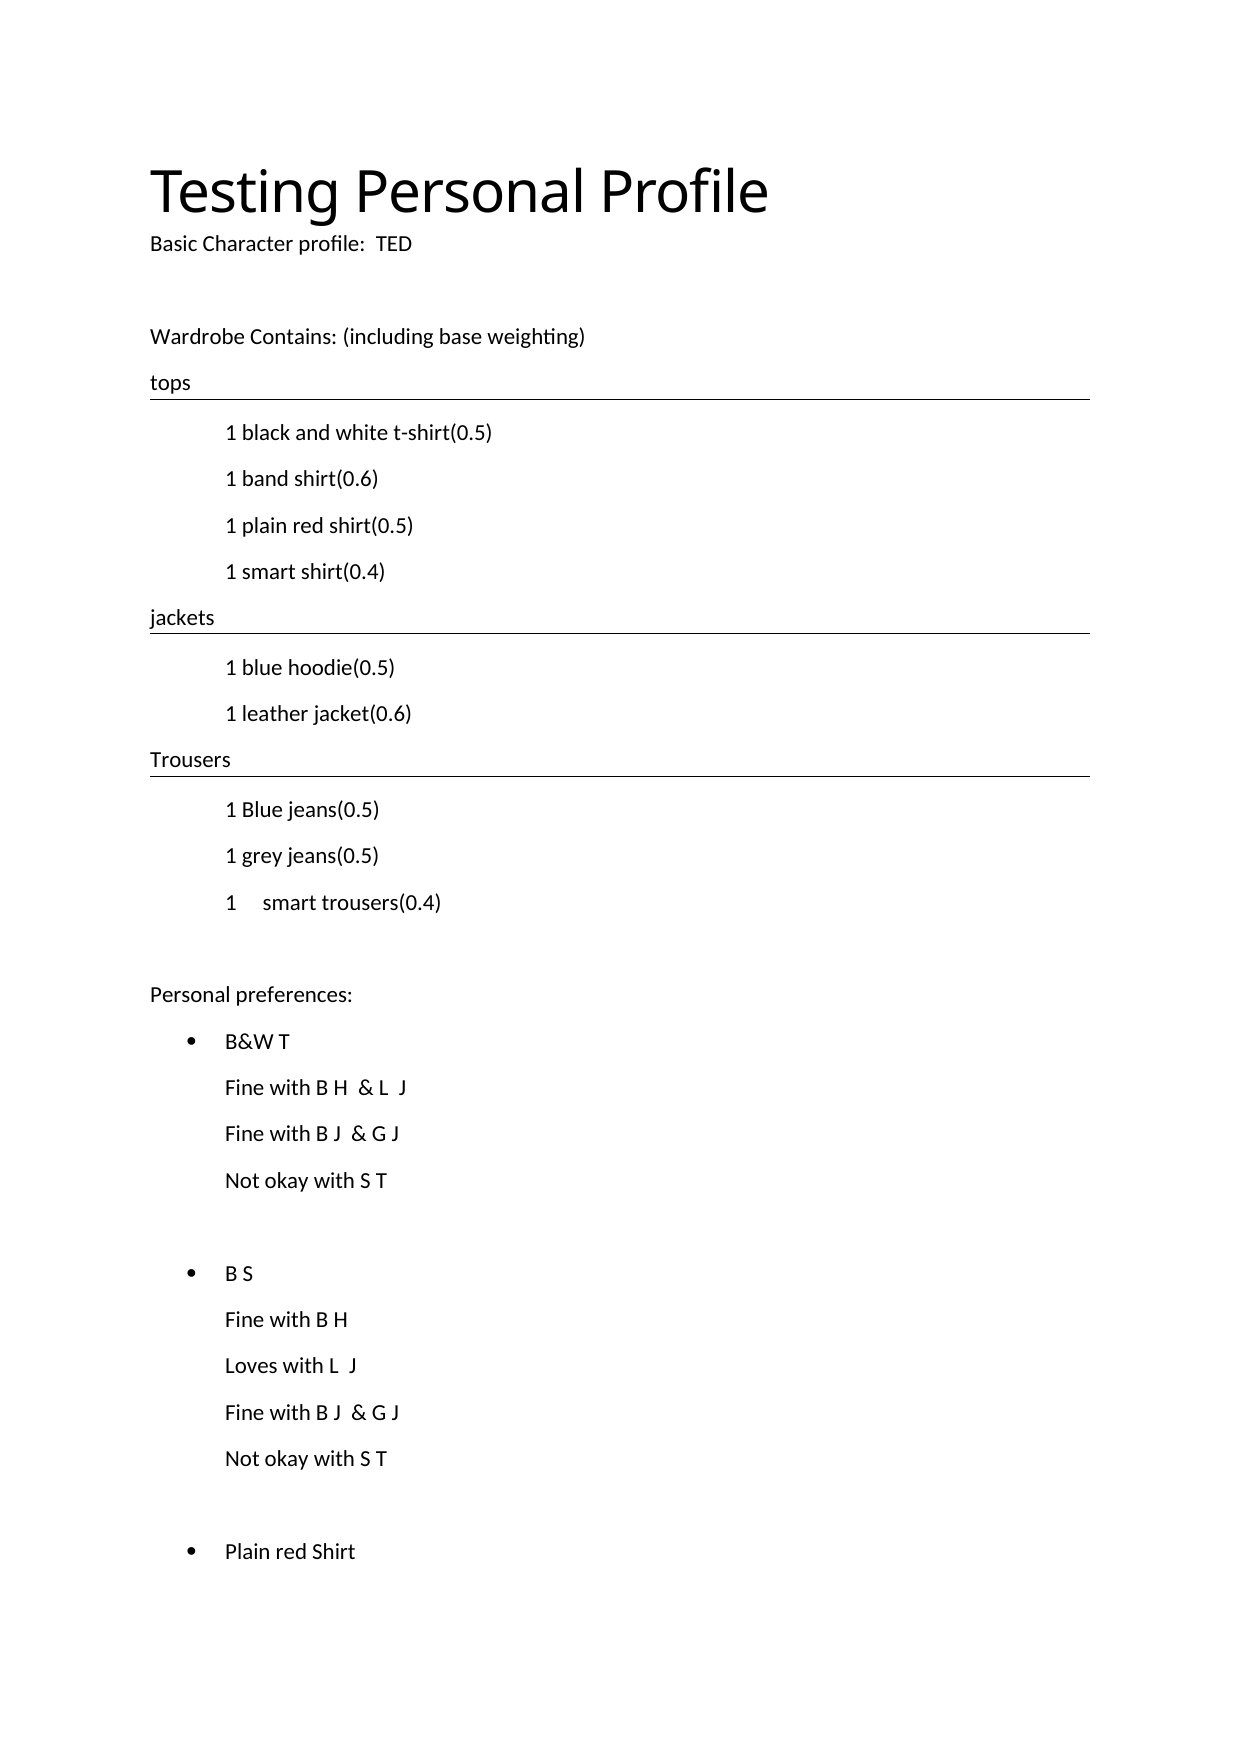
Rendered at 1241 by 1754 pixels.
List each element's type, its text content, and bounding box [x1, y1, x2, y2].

title Testing Personal Profile [150, 150, 1090, 229]
list smart trousers(0.4) [225, 888, 1090, 916]
text tops [150, 368, 1090, 399]
list Fine with B H [225, 1305, 1090, 1333]
text 1 smart shirt(0.4) [150, 557, 1090, 585]
list Fine with B J & G J [225, 1119, 1090, 1148]
text 1 black and white t-shirt(0.5) [150, 418, 1090, 446]
list Loves with L J [225, 1351, 1090, 1379]
list B S [187, 1259, 1090, 1287]
list Plain red Shirt [187, 1537, 1090, 1565]
text Trousers [150, 746, 1090, 776]
list Not okay with S T [225, 1166, 1090, 1194]
list Not okay with S T [225, 1444, 1090, 1472]
list Fine with B H & L J [225, 1073, 1090, 1101]
text Personal preferences: [150, 981, 1090, 1008]
text 1 leather jacket(0.6) [150, 699, 1090, 727]
text 1 band shirt(0.6) [150, 464, 1090, 492]
text 1 blue hoodie(0.5) [150, 653, 1090, 681]
text 1 grey jeans(0.5) [150, 841, 1090, 869]
list B&W T [187, 1027, 1090, 1055]
text Basic Character profile: TED [150, 229, 1090, 257]
list Fine with B J & G J [225, 1398, 1090, 1426]
text jackets [150, 603, 1090, 633]
text 1 Blue jeans(0.5) [150, 795, 1090, 823]
text Wardrobe Contains: (including base weighting) [150, 322, 1090, 350]
text 1 plain red shirt(0.5) [150, 511, 1090, 539]
